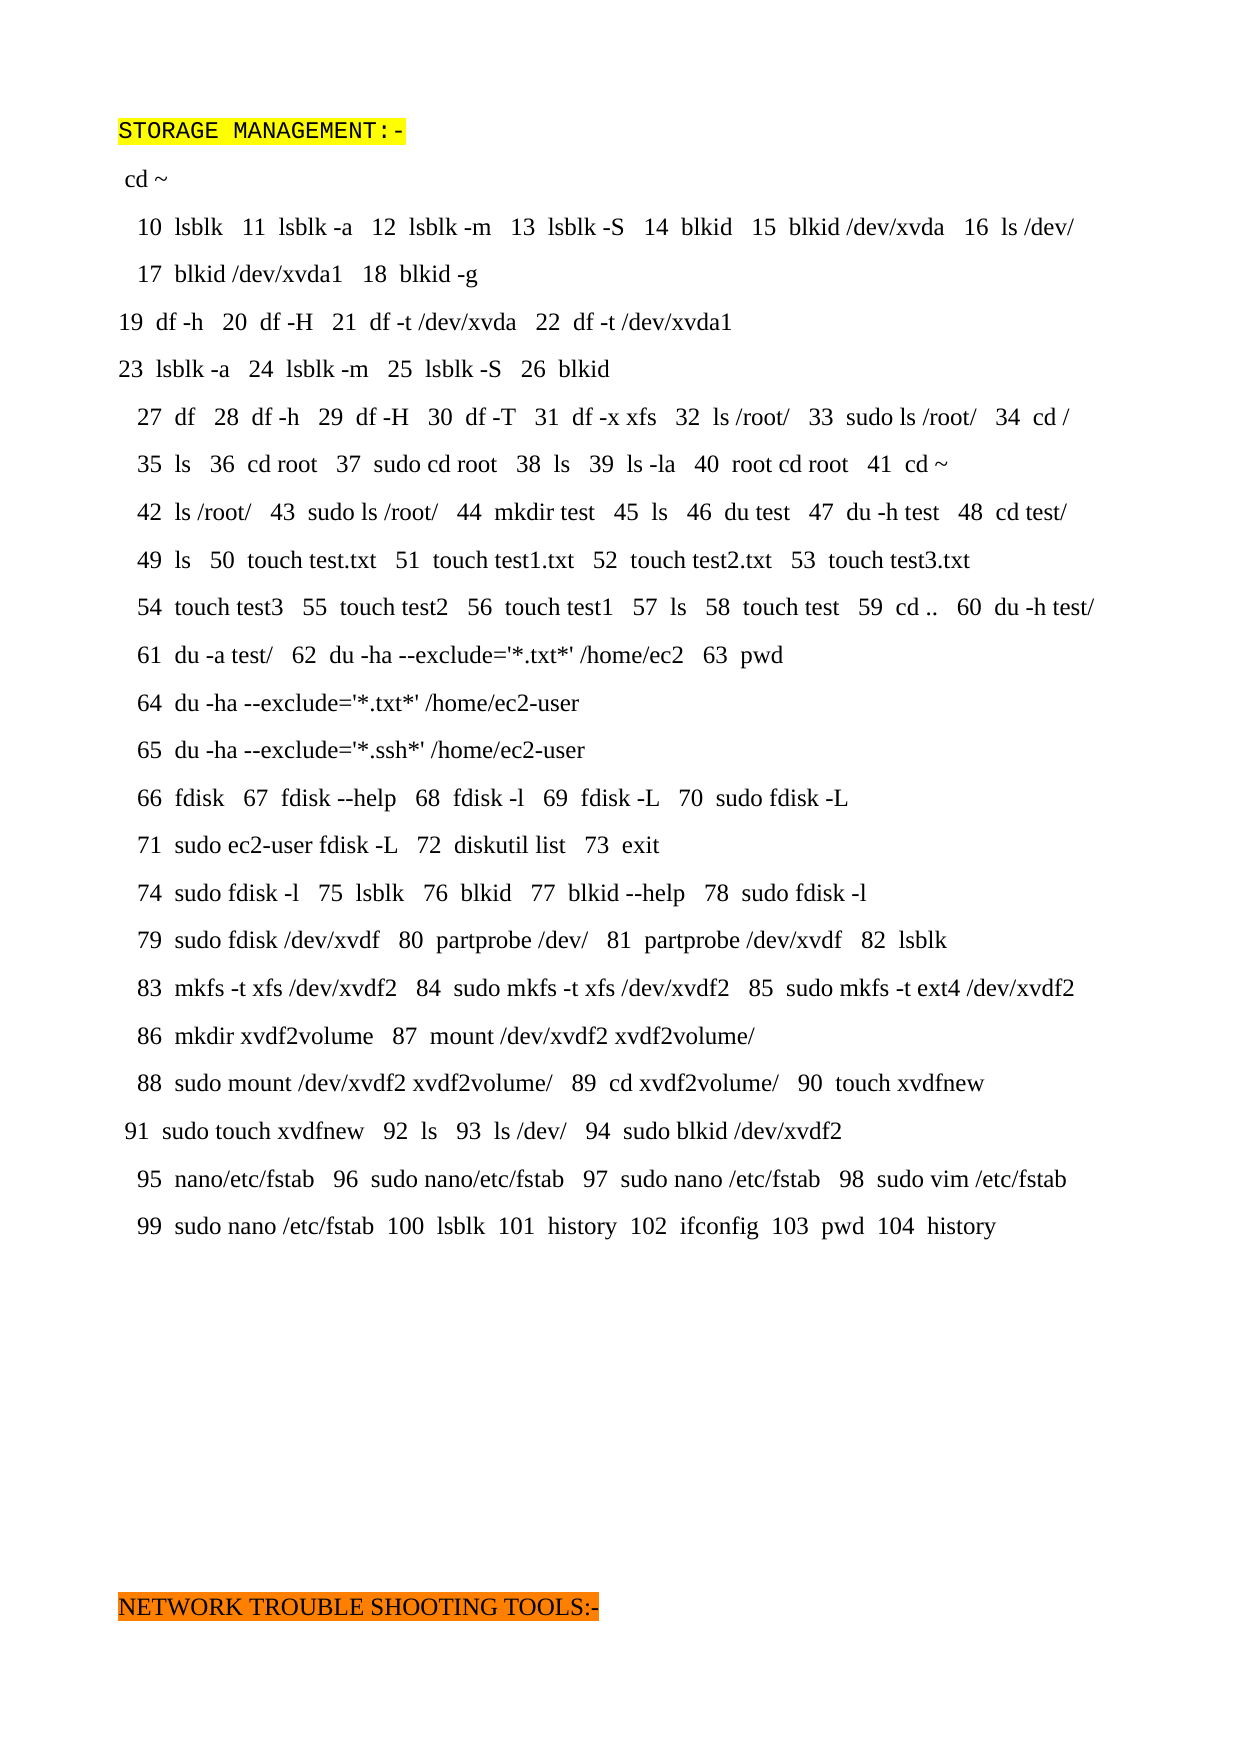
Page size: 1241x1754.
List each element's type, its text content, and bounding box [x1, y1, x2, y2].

text 49 ls 50 touch test.txt 51 touch test1.txt 52 touch test2.txt 53 touch test3.txt [118, 545, 1122, 573]
text 23 lsblk -a 24 lsblk -m 25 lsblk -S 26 blkid [118, 354, 1122, 383]
text STORAGE MANAGEMENT:- [118, 118, 1122, 145]
text 71 sudo ec2-user fdisk -L 72 diskutil list 73 exit [118, 830, 1122, 859]
text 17 blkid /dev/xvda1 18 blkid -g [118, 259, 1122, 288]
text 86 mkdir xvdf2volume 87 mount /dev/xvdf2 xvdf2volume/ [118, 1021, 1122, 1049]
text 54 touch test3 55 touch test2 56 touch test1 57 ls 58 touch test 59 cd .. 60 du -h test/ [118, 592, 1122, 621]
text 95 nano/etc/fstab 96 sudo nano/etc/fstab 97 sudo nano /etc/fstab 98 sudo vim /etc/fstab [118, 1164, 1122, 1192]
text 35 ls 36 cd root 37 sudo cd root 38 ls 39 ls -la 40 root cd root 41 cd ~ [118, 449, 1122, 478]
text 61 du -a test/ 62 du -ha --exclude='*.txt*' /home/ec2 63 pwd [118, 640, 1122, 669]
text 19 df -h 20 df -H 21 df -t /dev/xvda 22 df -t /dev/xvda1 [118, 307, 1122, 336]
text 64 du -ha --exclude='*.txt*' /home/ec2-user [118, 688, 1122, 716]
text 88 sudo mount /dev/xvdf2 xvdf2volume/ 89 cd xvdf2volume/ 90 touch xvdfnew [118, 1068, 1122, 1097]
text 74 sudo fdisk -l 75 lsblk 76 blkid 77 blkid --help 78 sudo fdisk -l [118, 878, 1122, 907]
text 65 du -ha --exclude='*.ssh*' /home/ec2-user [118, 735, 1122, 764]
text 79 sudo fdisk /dev/xvdf 80 partprobe /dev/ 81 partprobe /dev/xvdf 82 lsblk [118, 926, 1122, 954]
text 91 sudo touch xvdfnew 92 ls 93 ls /dev/ 94 sudo blkid /dev/xvdf2 [118, 1116, 1122, 1145]
text 42 ls /root/ 43 sudo ls /root/ 44 mkdir test 45 ls 46 du test 47 du -h test 48 cd test/ [118, 497, 1122, 526]
text 66 fdisk 67 fdisk --help 68 fdisk -l 69 fdisk -L 70 sudo fdisk -L [118, 783, 1122, 812]
text 27 df 28 df -h 29 df -H 30 df -T 31 df -x xfs 32 ls /root/ 33 sudo ls /root/ 34 cd / [118, 402, 1122, 431]
text NETWORK TROUBLE SHOOTING TOOLS:- [118, 1592, 1122, 1621]
text 83 mkfs -t xfs /dev/xvdf2 84 sudo mkfs -t xfs /dev/xvdf2 85 sudo mkfs -t ext4 /dev/xvdf2 [118, 973, 1122, 1002]
text 99 sudo nano /etc/fstab 100 lsblk 101 history 102 ifconfig 103 pwd 104 history [118, 1211, 1122, 1240]
text cd ~ [118, 164, 1122, 193]
text 10 lsblk 11 lsblk -a 12 lsblk -m 13 lsblk -S 14 blkid 15 blkid /dev/xvda 16 ls /dev/ [118, 212, 1122, 240]
